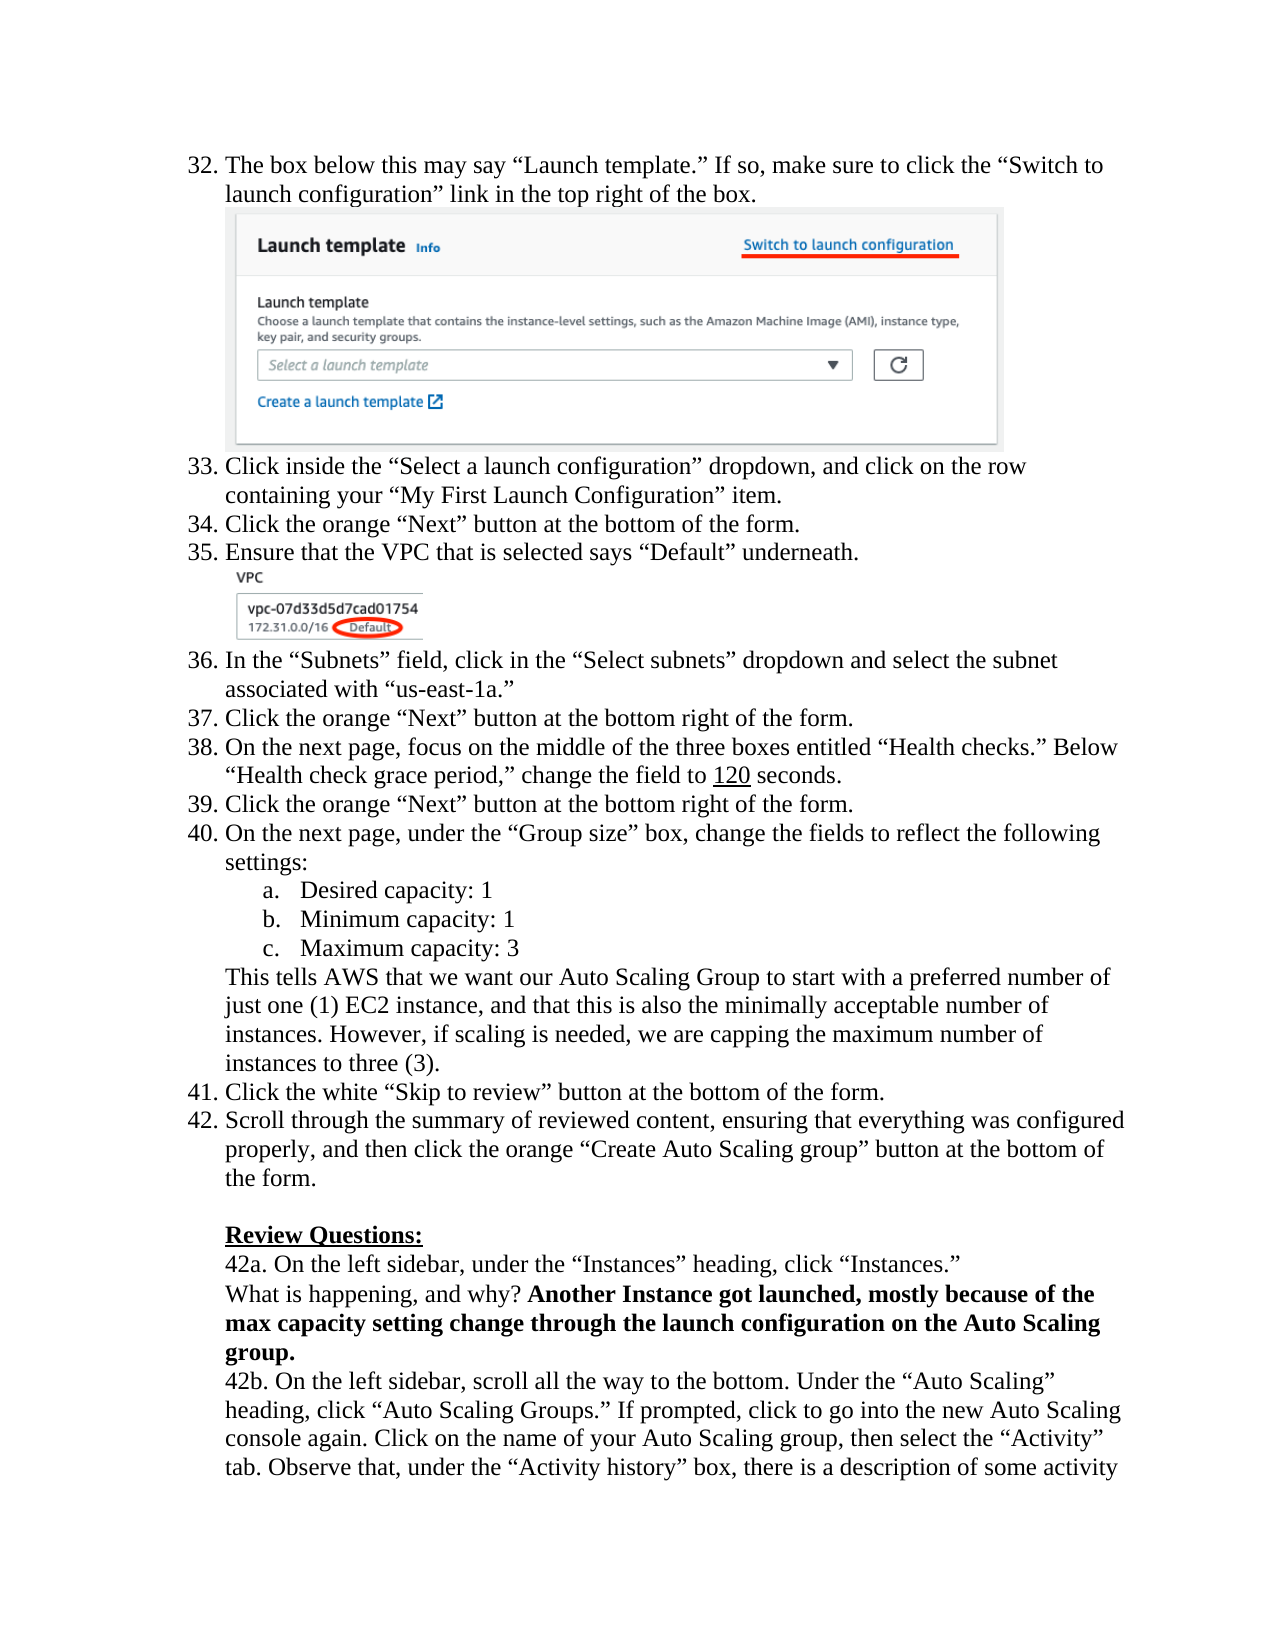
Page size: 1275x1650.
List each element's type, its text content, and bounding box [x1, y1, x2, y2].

list On the next page, under the “Group size” box, change the fields to reflect the following settings: [187, 818, 1125, 875]
list Click inside the “Select a launch configuration” dropdown, and click on the row containing your “My First Launch Configuration” item. [187, 451, 1125, 509]
list This tells AWS that we want our Auto Scaling Group to start with a preferred number of just one (1) EC2 instance, and that this is also the minimally acceptable number of instances. However, if scaling is needed, we are capping the maximum number of instances to three (3). [225, 962, 1125, 1077]
text 42b. On the left sidebar, scroll all the way to the bottom. Under the “Auto Scaling” heading, click “Auto Scaling Groups.” If prompted, click to go into the new Auto Scaling console again. Click on the name of your Auto Scaling group, then select the “Activity” tab. Observe that, under the “Activity history” box, there is a description of some activity [225, 1366, 1125, 1481]
list The box below this may say “Launch template.” If so, make sure to click the “Switch to launch configuration” link in the top right of the box. [187, 150, 1125, 451]
text Review Questions: [225, 1220, 1125, 1249]
list On the next page, focus on the middle of the three boxes entitled “Health checks.” Below “Health check grace period,” change the field to 120 seconds. [187, 732, 1125, 789]
list Scroll through the summary of reviewed content, ensuring that everything was configured properly, and then click the orange “Create Auto Scaling group” button at the bottom of the form. [187, 1105, 1125, 1192]
list Click the orange “Next” button at the bottom right of the form. [187, 789, 1125, 818]
list Maximum capacity: 3 [262, 933, 1125, 962]
list Desired capacity: 1 [262, 875, 1125, 904]
list Click the orange “Next” button at the bottom right of the form. [187, 703, 1125, 732]
picture [225, 207, 1004, 452]
text 42a. On the left sidebar, under the “Instances” heading, click “Instances.” What is happening, and why? Another Instance got launched, mostly because of the max capacity setting change through the launch configuration on the Auto Scaling group. [225, 1249, 1125, 1366]
picture [225, 566, 423, 646]
list Click the white “Skip to review” button at the bottom of the form. [187, 1077, 1125, 1105]
list Minimum capacity: 1 [262, 904, 1125, 933]
list In the “Subnets” field, click in the “Select subnets” dropdown and select the subnet associated with “us-east-1a.” [187, 645, 1125, 703]
list Click the orange “Next” button at the bottom of the form. [187, 509, 1125, 537]
list Ensure that the VPC that is selected says “Default” underneath. [187, 537, 1125, 566]
